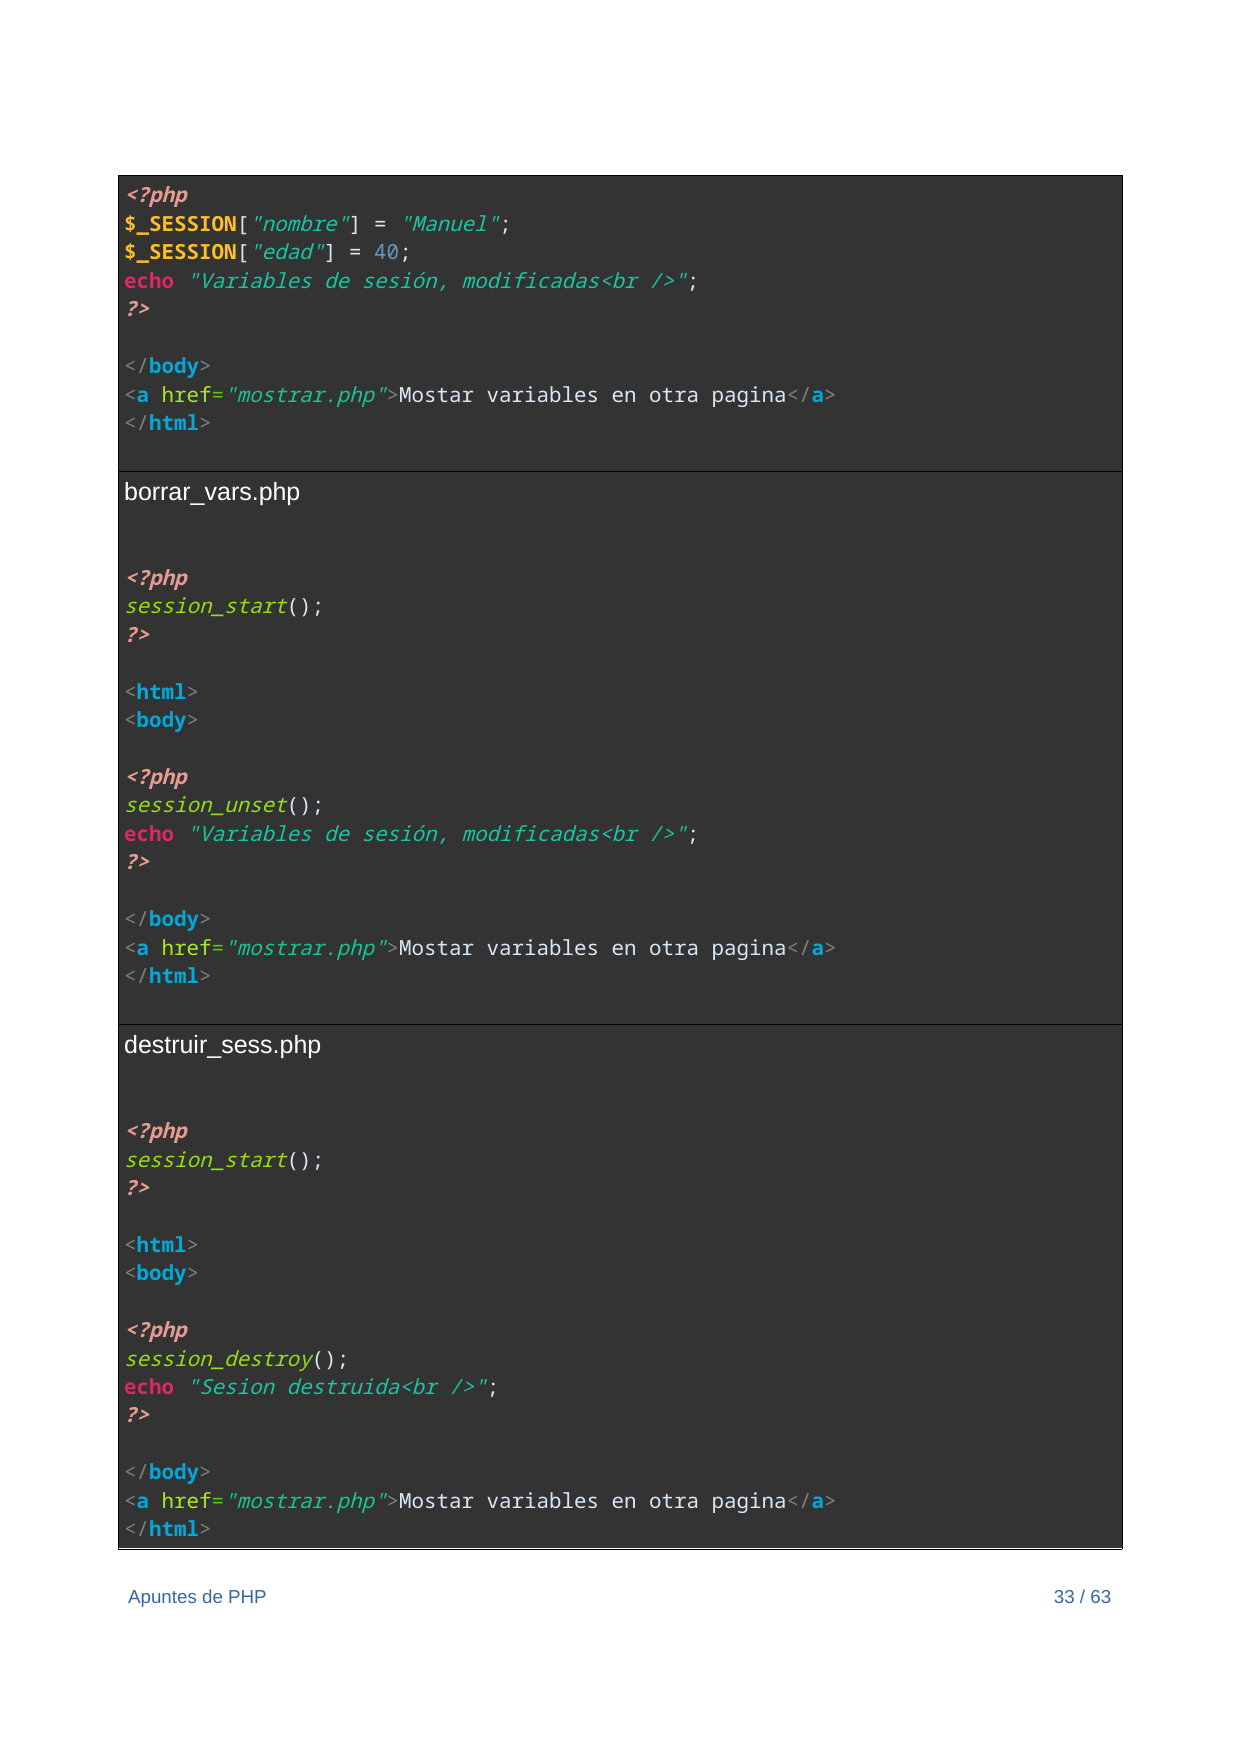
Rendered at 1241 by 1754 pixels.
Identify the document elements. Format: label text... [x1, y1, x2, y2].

table_cell destruir_sess.php <?php session_start(); ?> <html> <body> <?php session_destroy(); echo "Sesion destruida<br />"; ?> </body> <a href="mostrar.php">Mostar variables en otra pagina</a> </html> [119, 1025, 1122, 1548]
table_cell borrar_vars.php <?php session_start(); ?> <html> <body> <?php session_unset(); echo "Variables de sesión, modificadas<br />"; ?> </body> <a href="mostrar.php">Mostar variables en otra pagina</a> </html> [119, 472, 1122, 1024]
table_cell <?php $_SESSION["nombre"] = "Manuel"; $_SESSION["edad"] = 40; echo "Variables de sesión, modificadas<br />"; ?> </body> <a href="mostrar.php">Mostar variables en otra pagina</a> </html> [119, 176, 1122, 471]
